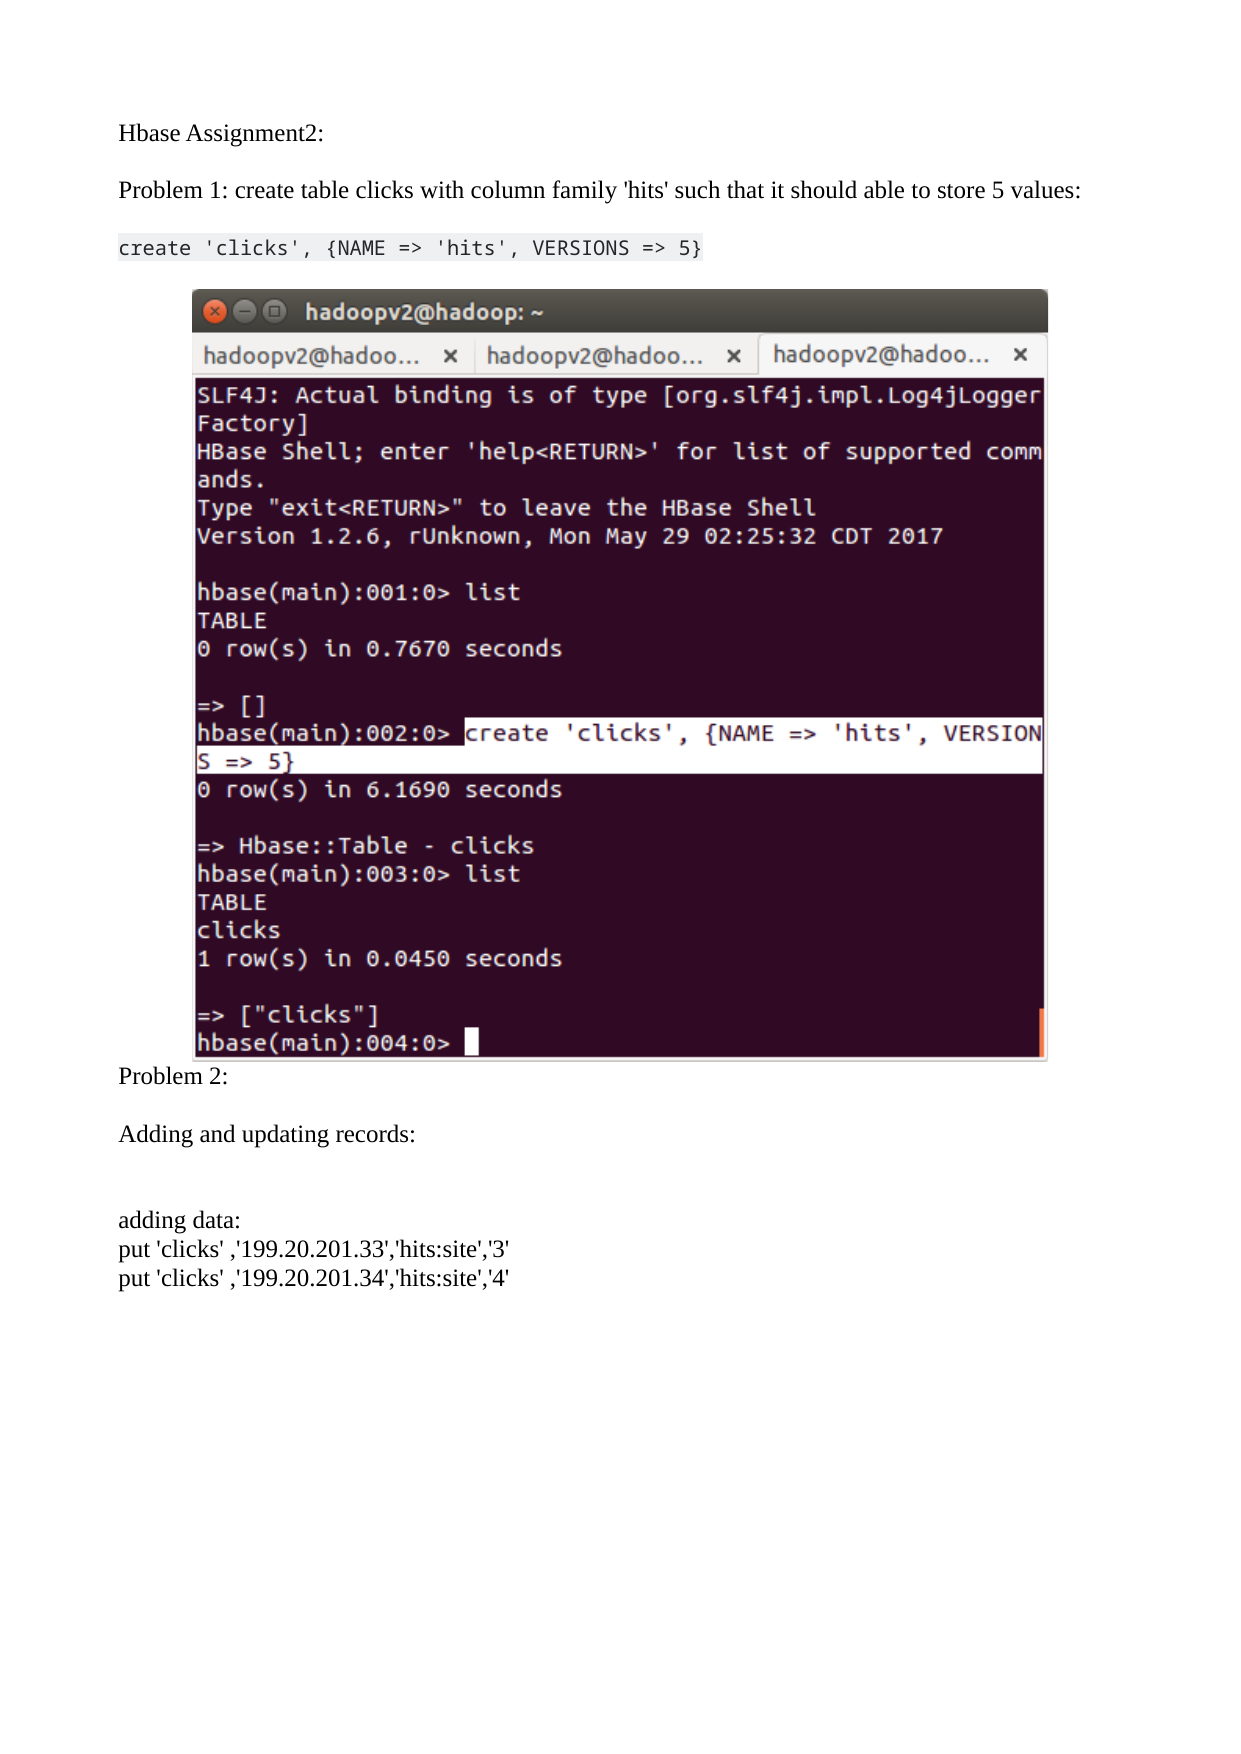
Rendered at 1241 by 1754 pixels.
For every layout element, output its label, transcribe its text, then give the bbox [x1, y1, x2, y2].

text put 'clicks' ,'199.20.201.33','hits:site','3' [118, 1234, 1122, 1263]
text Hbase Assignment2: [118, 118, 1122, 147]
text Problem 2: [118, 829, 1122, 1090]
text Adding and updating records: [118, 1119, 1122, 1148]
text adding data: [118, 1205, 1122, 1234]
text put 'clicks' ,'199.20.201.34','hits:site','4' [118, 1263, 1122, 1291]
picture [192, 289, 1049, 1062]
text create 'clicks', {NAME => 'hits', VERSIONS => 5} [118, 233, 1122, 261]
text Problem 1: create table clicks with column family 'hits' such that it should able to store 5 values: [118, 176, 1122, 204]
